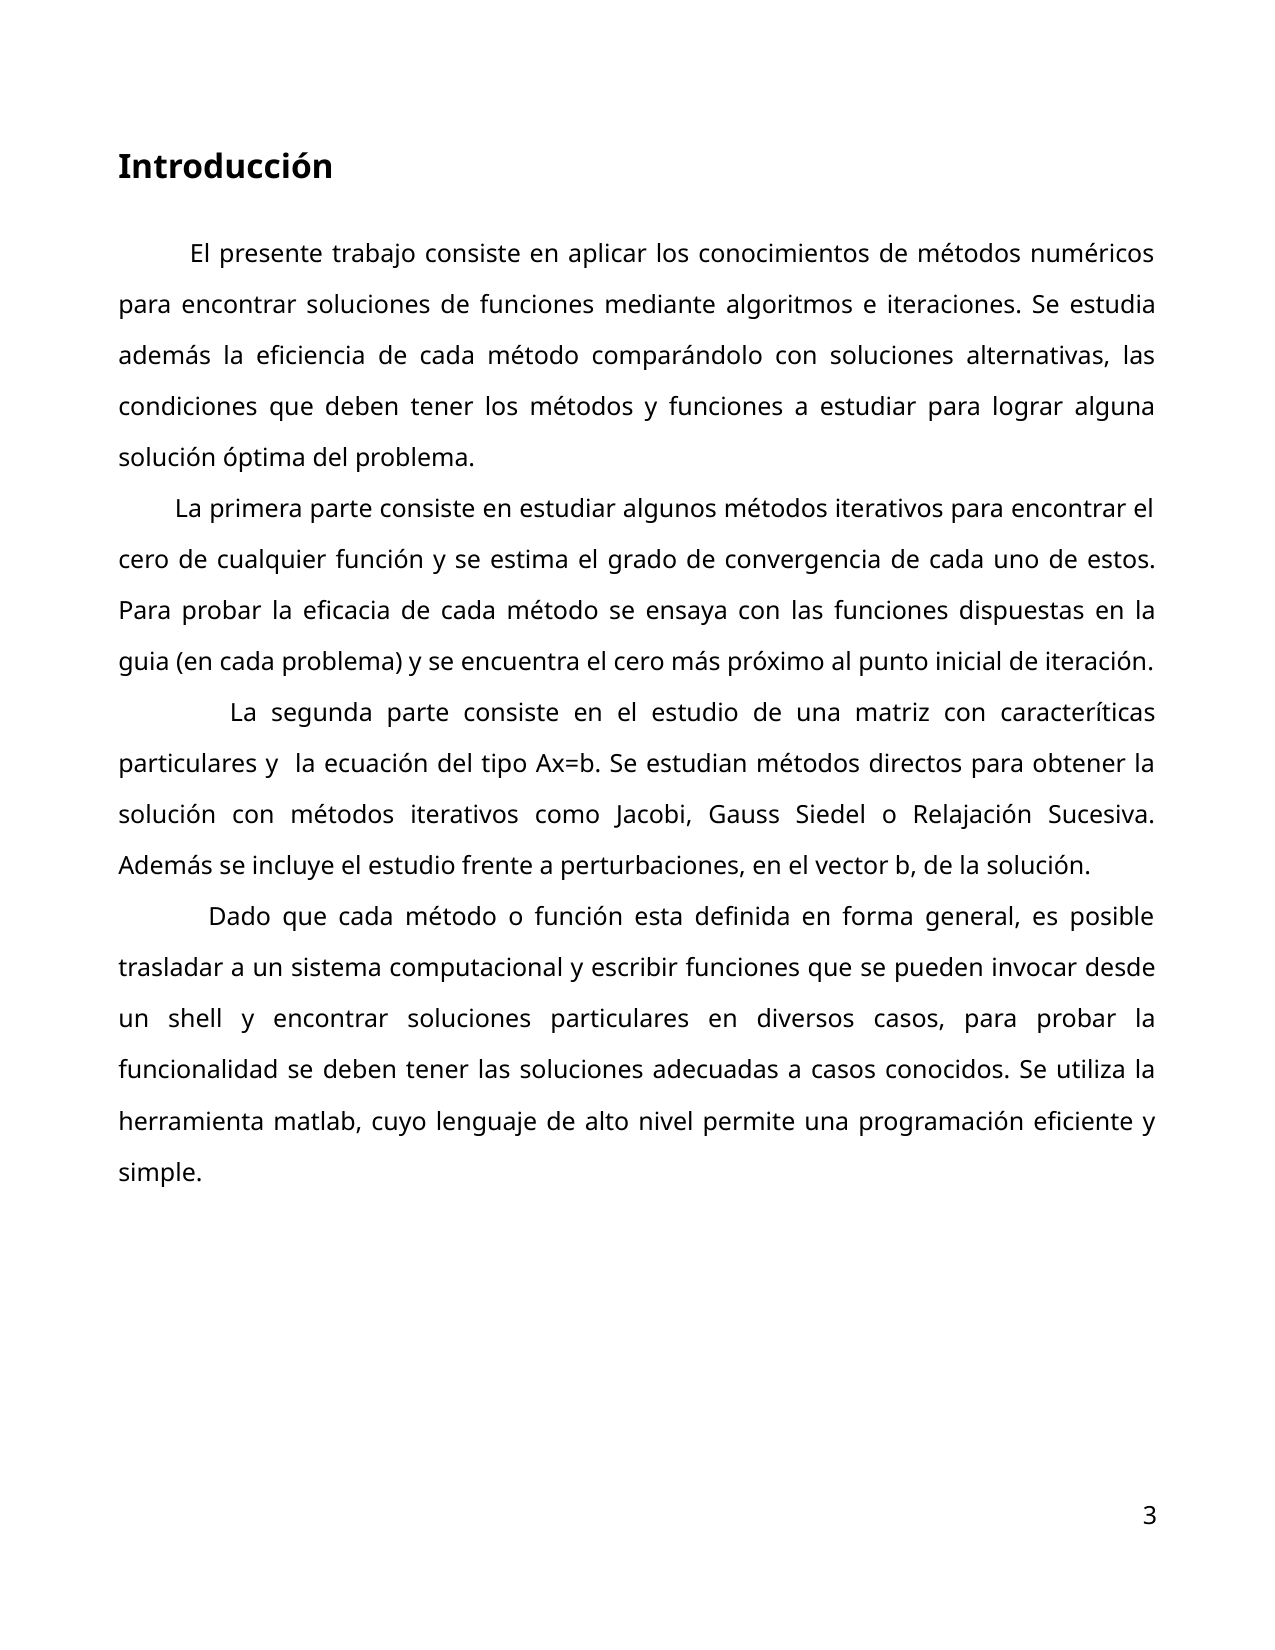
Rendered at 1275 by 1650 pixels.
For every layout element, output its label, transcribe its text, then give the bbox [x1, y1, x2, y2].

text La primera parte consiste en estudiar algunos métodos iterativos para encontrar el cero de cualquier función y se estima el grado de convergencia de cada uno de estos. Para probar la eficacia de cada método se ensaya con las funciones dispuestas en la guia (en cada problema) y se encuentra el cero más próximo al punto inicial de iteración. [118, 491, 1157, 678]
subtitle Introducción [118, 143, 1157, 189]
text Dado que cada método o función esta definida en forma general, es posible trasladar a un sistema computacional y escribir funciones que se pueden invocar desde un shell y encontrar soluciones particulares en diversos casos, para probar la funcionalidad se deben tener las soluciones adecuadas a casos conocidos. Se utiliza la herramienta matlab, cuyo lenguaje de alto nivel permite una programación eficiente y simple. [118, 899, 1157, 1188]
text La segunda parte consiste en el estudio de una matriz con caracteríticas particulares y la ecuación del tipo Ax=b. Se estudian métodos directos para obtener la solución con métodos iterativos como Jacobi, Gauss Siedel o Relajación Sucesiva. Además se incluye el estudio frente a perturbaciones, en el vector b, de la solución. [118, 695, 1157, 882]
text El presente trabajo consiste en aplicar los conocimientos de métodos numéricos para encontrar soluciones de funciones mediante algoritmos e iteraciones. Se estudia además la eficiencia de cada método comparándolo con soluciones alternativas, las condiciones que deben tener los métodos y funciones a estudiar para lograr alguna solución óptima del problema. [118, 235, 1157, 474]
